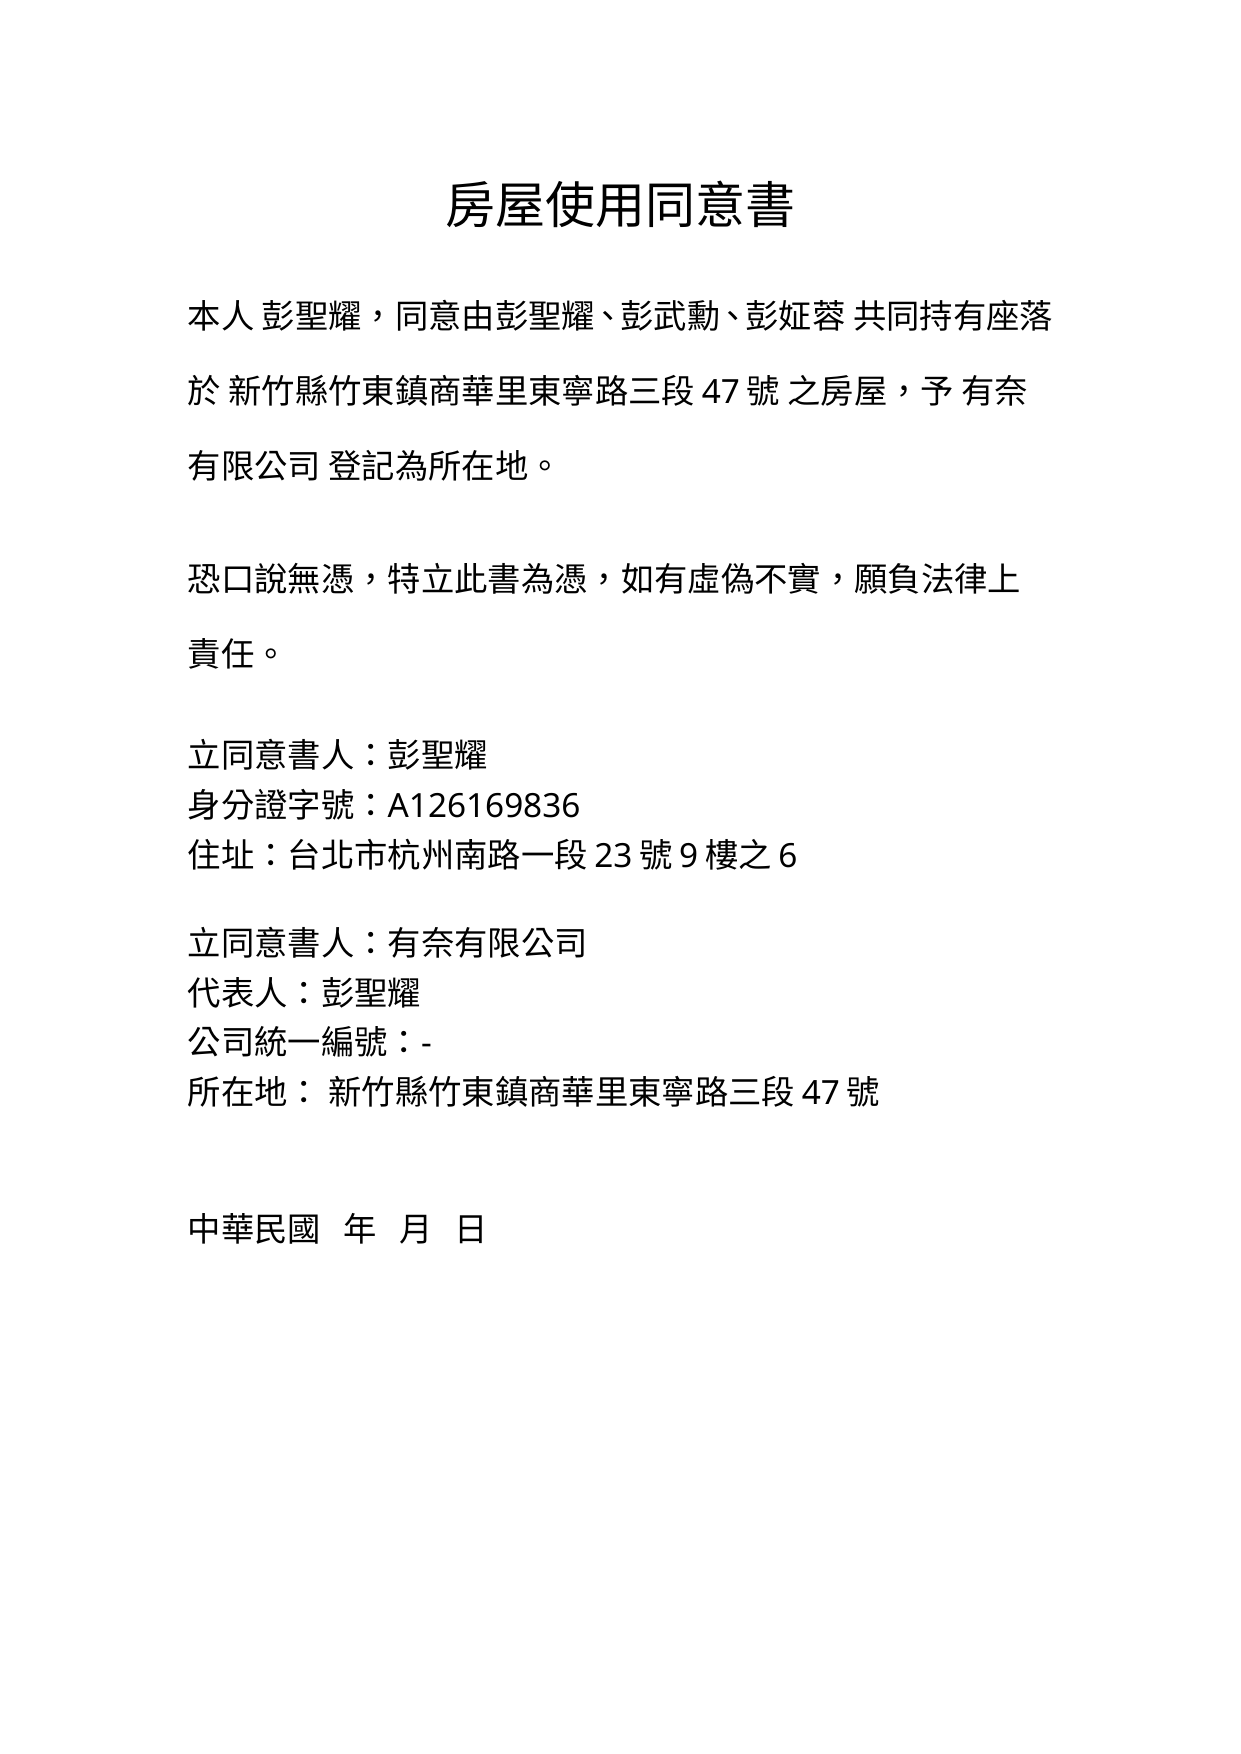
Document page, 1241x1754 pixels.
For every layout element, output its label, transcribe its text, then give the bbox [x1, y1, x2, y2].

text 立同意書人：彭聖耀 [187, 727, 1053, 777]
text 公司統一編號：- [187, 1014, 1053, 1064]
text 恐口說無憑，特立此書為憑，如有虛偽不實，願負法律上責任。 [187, 539, 1053, 689]
text 中華民國 年 月 日 [187, 1189, 1053, 1264]
text 住址：台北市杭州南路一段23號9樓之6 [187, 827, 1053, 877]
text 身分證字號：A126169836 [187, 777, 1053, 827]
text 所在地： 新竹縣竹東鎮商華里東寧路三段47號 [187, 1064, 1053, 1114]
text 本人 彭聖耀，同意由彭聖耀、彭武勳、彭姃蓉 共同持有座落於 新竹縣竹東鎮商華里東寧路三段47號 之房屋，予 有奈有限公司 登記為所在地。 [187, 277, 1053, 502]
text 立同意書人：有奈有限公司 [187, 914, 1053, 964]
text 代表人：彭聖耀 [187, 964, 1053, 1014]
text 房屋使用同意書 [187, 164, 1053, 239]
